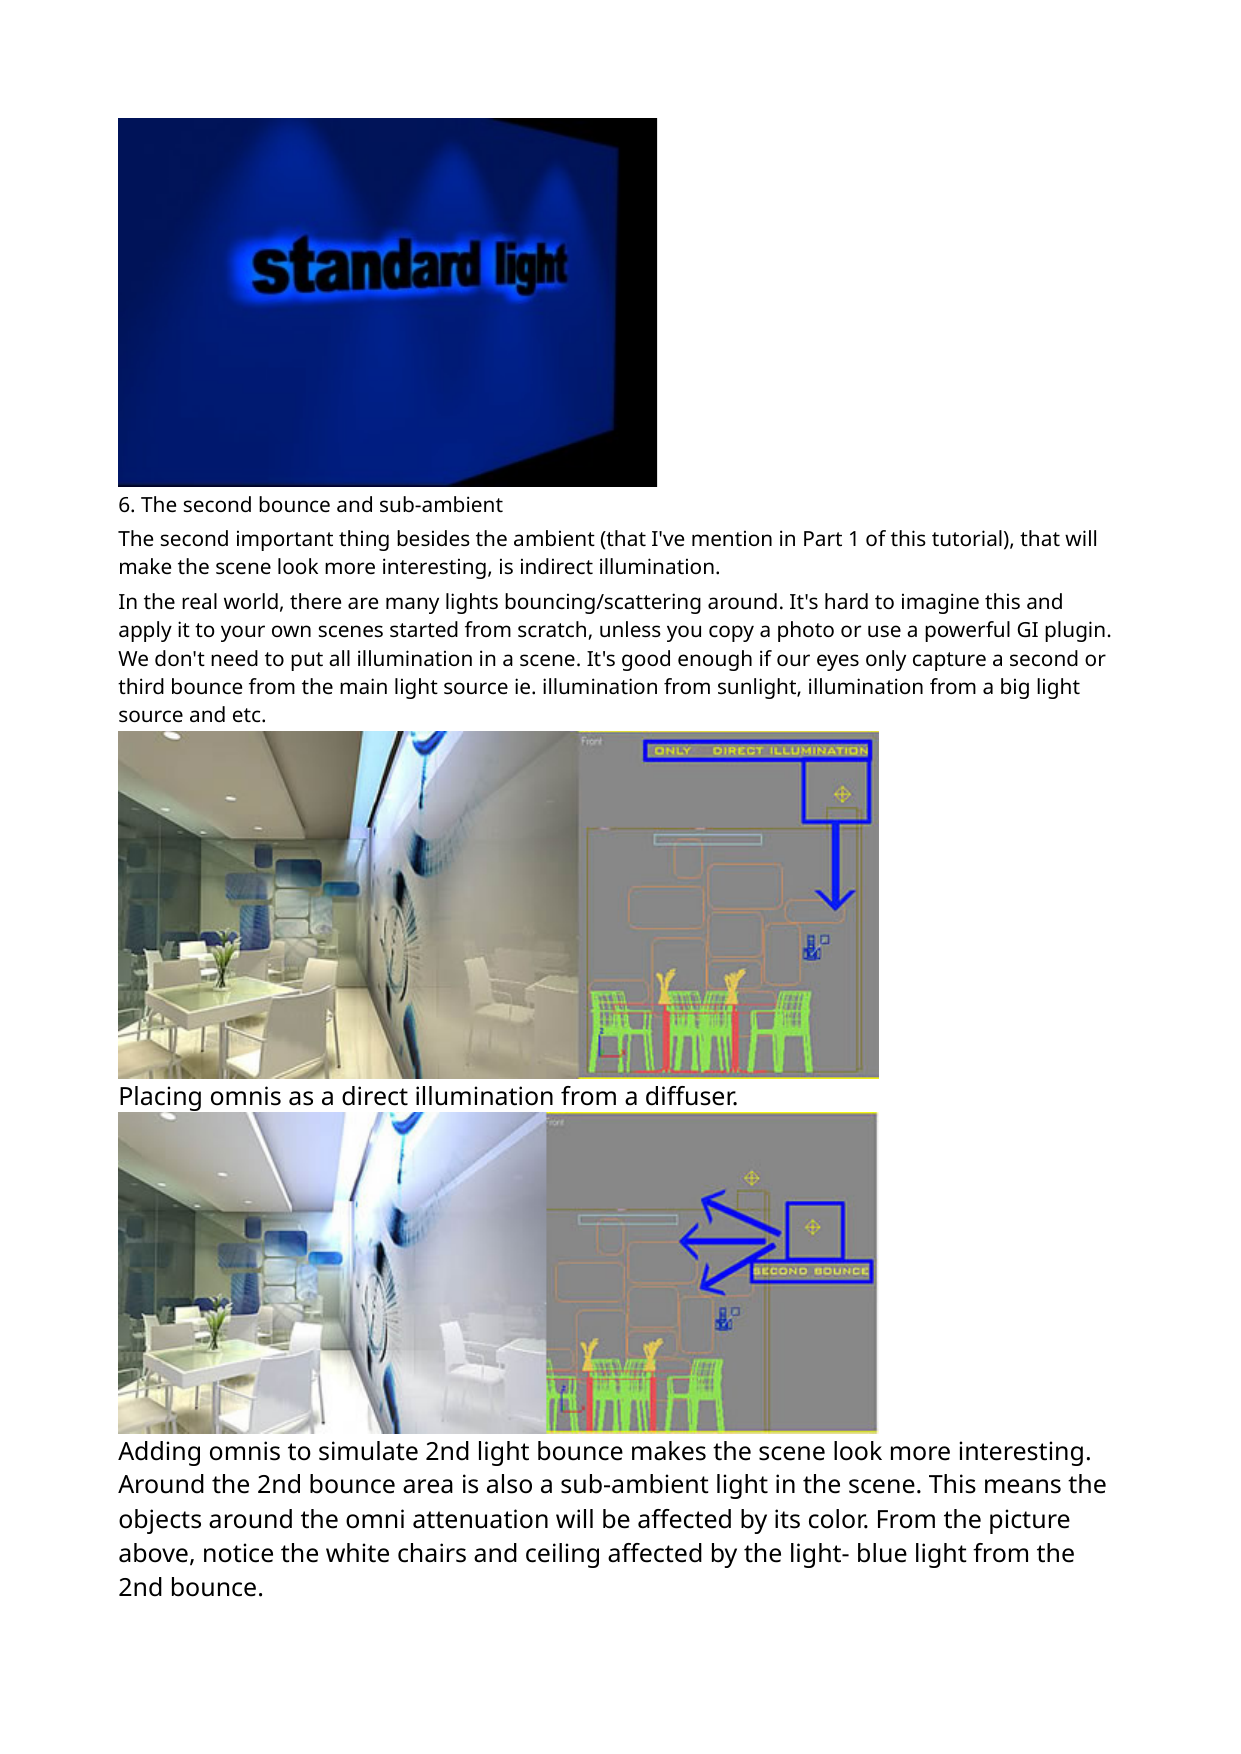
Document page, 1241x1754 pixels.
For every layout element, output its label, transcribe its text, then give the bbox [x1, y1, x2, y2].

text 6. The second bounce and sub-ambient [118, 490, 1122, 518]
text Adding omnis to simulate 2nd light bounce makes the scene look more interesting. Around the 2nd bounce area is also a sub-ambient light in the scene. This means the objects around the omni attenuation will be affected by its color. From the picture above, notice the white chairs and ceiling affected by the light- blue light from the 2nd bounce. [118, 1433, 1122, 1603]
picture [118, 118, 658, 487]
text The second important thing besides the ambient (that I've mention in Part 1 of this tutorial), that will make the scene look more interesting, is indirect illumination. [118, 524, 1122, 581]
picture [118, 731, 879, 1079]
text In the real world, there are many lights bouncing/scattering around. It's hard to imagine this and apply it to your own scenes started from scratch, unless you copy a photo or use a powerful GI plugin. We don't need to put all illumination in a scene. It's good enough if our eyes only capture a second or third bounce from the main light source ie. illumination from sunlight, illumination from a big light source and etc. [118, 587, 1122, 729]
text Placing omnis as a direct illumination from a diffuser. [118, 1078, 1122, 1112]
picture [118, 1112, 879, 1434]
